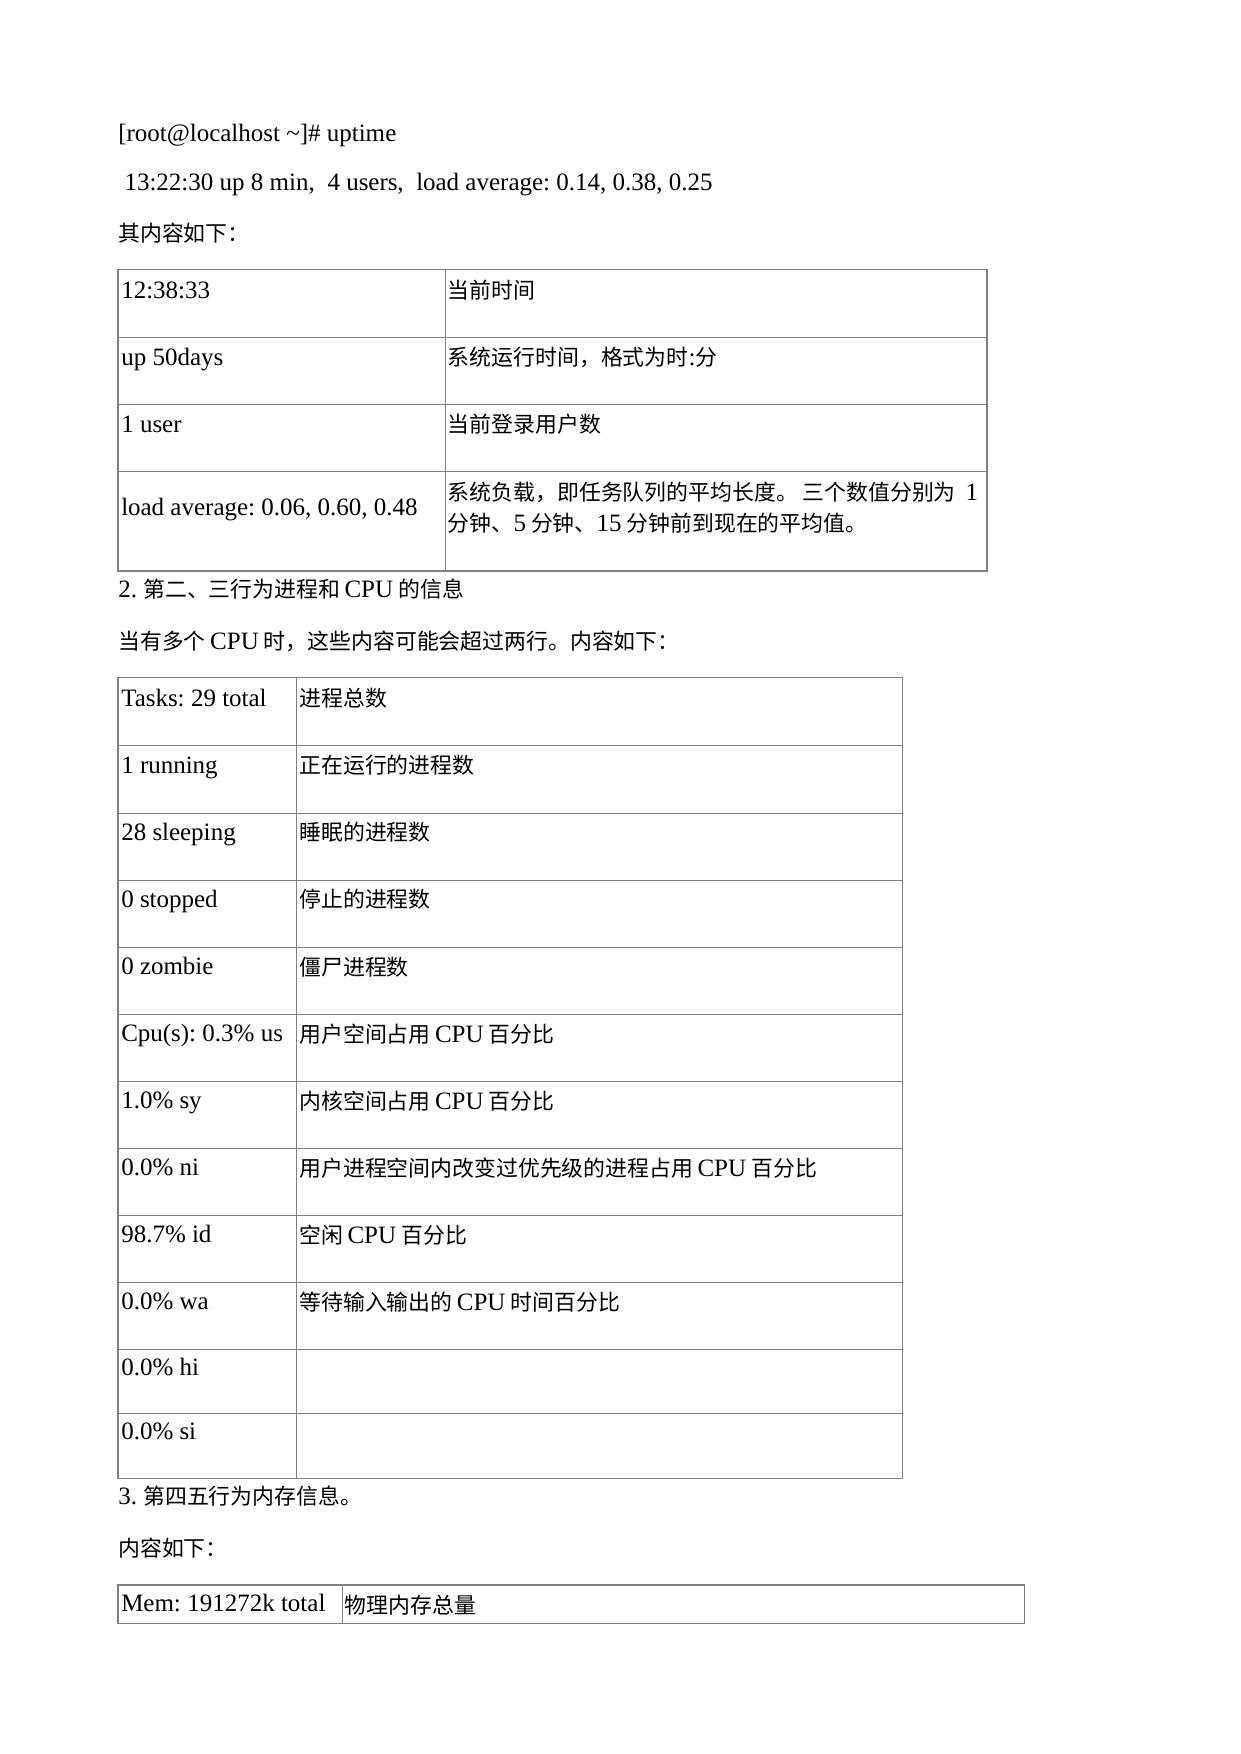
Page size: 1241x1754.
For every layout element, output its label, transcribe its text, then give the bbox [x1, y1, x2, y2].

table_header Tasks: 29 total [119, 678, 296, 745]
table_cell 用户空间占用CPU百分比 [297, 1015, 902, 1081]
text 内容如下： [118, 1531, 1122, 1563]
text [root@localhost ~]# uptime [118, 118, 1122, 147]
table_cell 1 user [119, 405, 445, 471]
table_cell 睡眠的进程数 [297, 814, 902, 879]
table_cell 1 running [119, 746, 296, 812]
table_cell 98.7% id [119, 1216, 296, 1282]
table_cell 0.0% hi [119, 1350, 296, 1413]
table_header 12:38:33 [119, 270, 445, 337]
table_header 进程总数 [297, 678, 902, 745]
table_cell 用户进程空间内改变过优先级的进程占用CPU百分比 [297, 1149, 902, 1215]
text 当有多个CPU时，这些内容可能会超过两行。内容如下： [118, 624, 1122, 656]
table_cell 系统负载，即任务队列的平均长度。 三个数值分别为 1分钟、5分钟、15分钟前到现在的平均值。 [446, 472, 986, 570]
text 13:22:30 up 8 min, 4 users, load average: 0.14, 0.38, 0.25 [118, 167, 1122, 196]
table_cell [297, 1350, 902, 1413]
table_header Mem: 191272k total [119, 1586, 342, 1623]
text 其内容如下： [118, 216, 1122, 248]
table_cell Cpu(s): 0.3% us [119, 1015, 296, 1081]
table_cell up 50days [119, 338, 445, 404]
table_cell 0 stopped [119, 881, 296, 947]
table_cell [297, 1414, 902, 1477]
table_header 当前时间 [446, 270, 986, 337]
table_cell 内核空间占用CPU百分比 [297, 1082, 902, 1148]
table_cell 空闲CPU百分比 [297, 1216, 902, 1282]
table_cell load average: 0.06, 0.60, 0.48 [119, 472, 445, 570]
text 2. 第二、三行为进程和CPU的信息 [118, 572, 1122, 603]
table_cell 0.0% ni [119, 1149, 296, 1215]
table_cell 当前登录用户数 [446, 405, 986, 471]
table_cell 等待输入输出的CPU时间百分比 [297, 1283, 902, 1349]
text 3. 第四五行为内存信息。 [118, 1479, 1122, 1511]
table_cell 系统运行时间，格式为时:分 [446, 338, 986, 404]
table_cell 正在运行的进程数 [297, 746, 902, 812]
table_cell 僵尸进程数 [297, 948, 902, 1014]
table_cell 0.0% wa [119, 1283, 296, 1349]
table_cell 1.0% sy [119, 1082, 296, 1148]
table_cell 0 zombie [119, 948, 296, 1014]
table_header 物理内存总量 [343, 1586, 1024, 1623]
table_cell 停止的进程数 [297, 881, 902, 947]
table_cell 28 sleeping [119, 814, 296, 879]
table_cell 0.0% si [119, 1414, 296, 1477]
